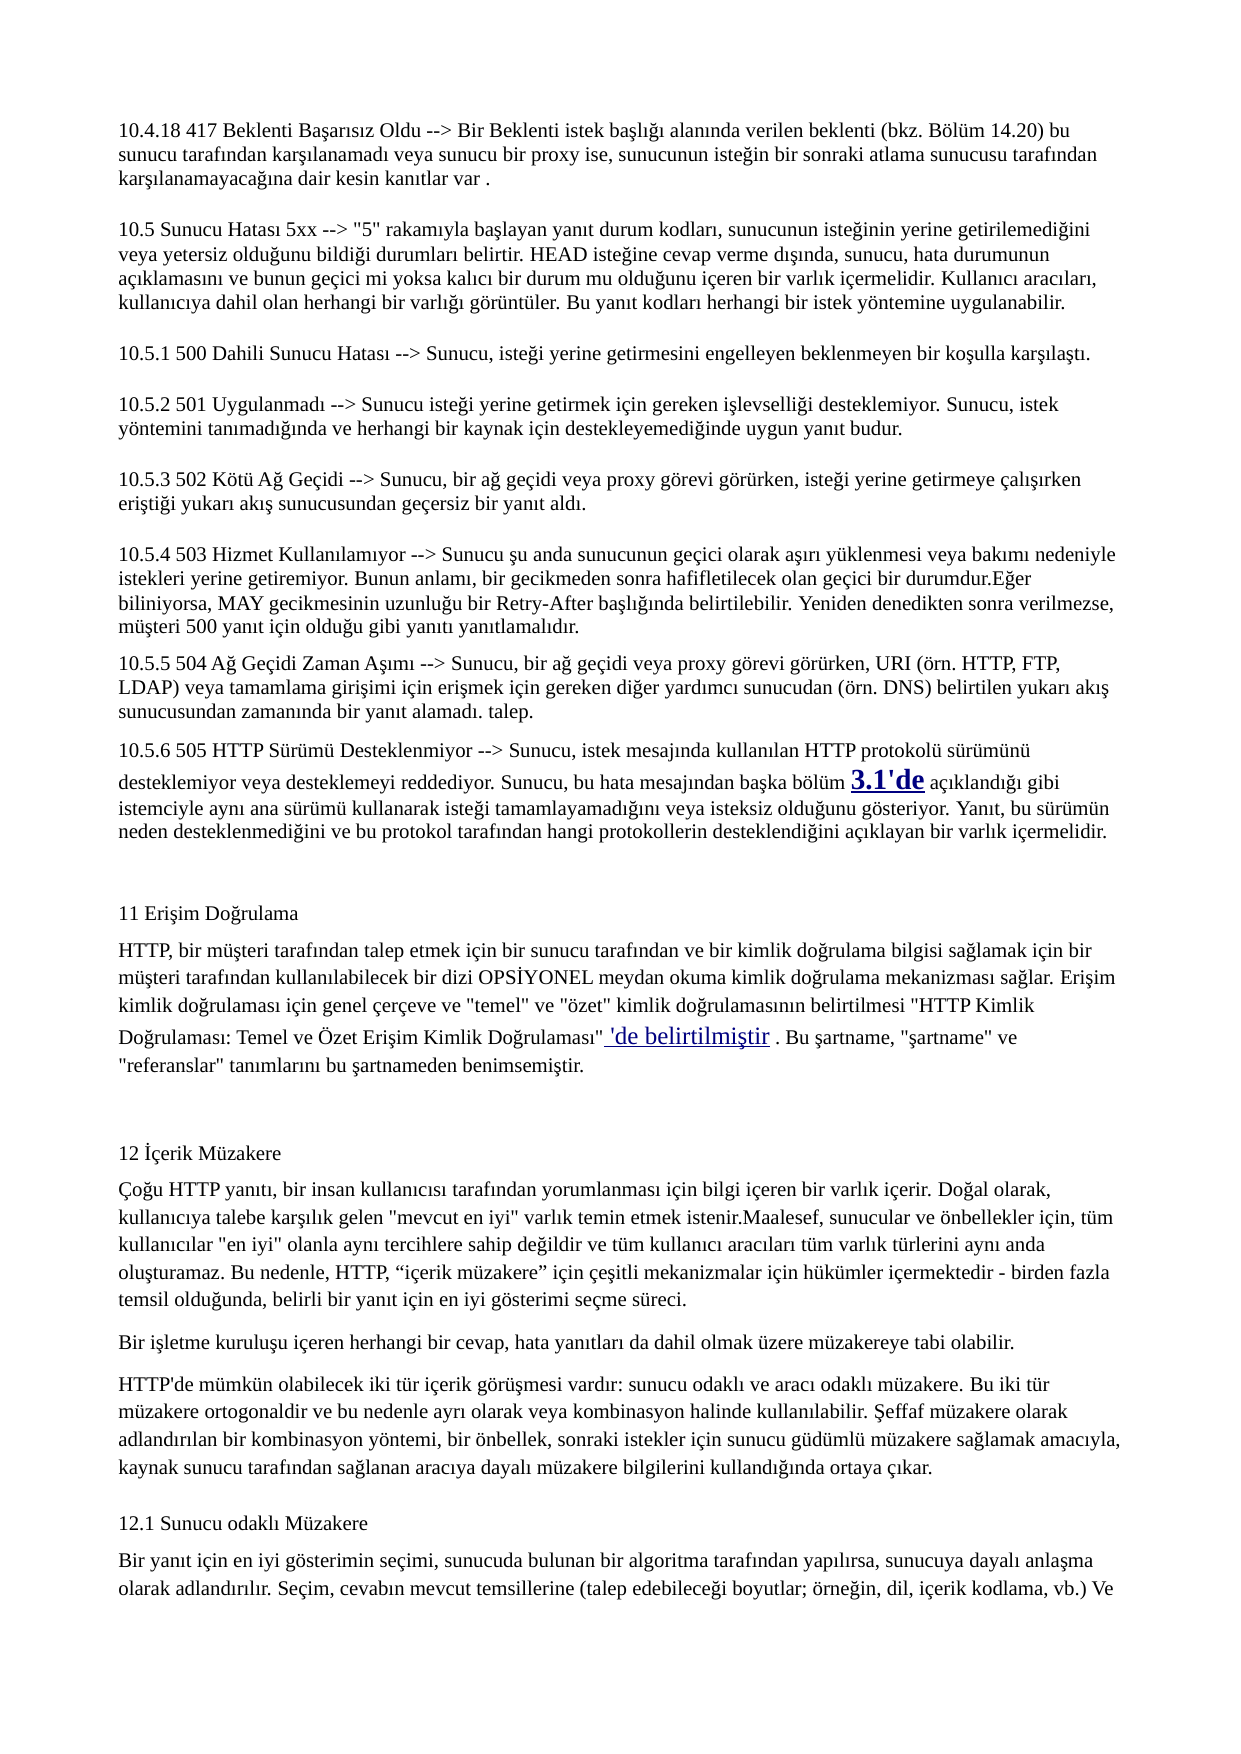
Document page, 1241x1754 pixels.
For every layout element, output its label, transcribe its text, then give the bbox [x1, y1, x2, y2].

text HTTP, bir müşteri tarafından talep etmek için bir sunucu tarafından ve bir kimlik doğrulama bilgisi sağlamak için bir müşteri tarafından kullanılabilecek bir dizi OPSİYONEL meydan okuma kimlik doğrulama mekanizması sağlar. Erişim kimlik doğrulaması için genel çerçeve ve "temel" ve "özet" kimlik doğrulamasının belirtilmesi "HTTP Kimlik Doğrulaması: Temel ve Özet Erişim Kimlik Doğrulaması" 'de belirtilmiştir . Bu şartname, "şartname" ve "referanslar" tanımlarını bu şartnameden benimsemiştir. [118, 937, 1122, 1077]
text Bir işletme kuruluşu içeren herhangi bir cevap, hata yanıtları da dahil olmak üzere müzakereye tabi olabilir. [118, 1329, 1122, 1354]
subtitle 10.5.4 503 Hizmet Kullanılamıyor --> Sunucu şu anda sunucunun geçici olarak aşırı yüklenmesi veya bakımı nedeniyle istekleri yerine getiremiyor. Bunun anlamı, bir gecikmeden sonra hafifletilecek olan geçici bir durumdur.Eğer biliniyorsa, MAY gecikmesinin uzunluğu bir Retry-After başlığında belirtilebilir. Yeniden denedikten sonra verilmezse, müşteri 500 yanıt için olduğu gibi yanıtı yanıtlamalıdır. [118, 542, 1122, 638]
subtitle 10.5.3 502 Kötü Ağ Geçidi --> Sunucu, bir ağ geçidi veya proxy görevi görürken, isteği yerine getirmeye çalışırken eriştiği yukarı akış sunucusundan geçersiz bir yanıt aldı. [118, 467, 1122, 515]
subtitle 10.5.2 501 Uygulanmadı --> Sunucu isteği yerine getirmek için gereken işlevselliği desteklemiyor. Sunucu, istek yöntemini tanımadığında ve herhangi bir kaynak için destekleyemediğinde uygun yanıt budur. [118, 392, 1122, 440]
subtitle 10.5 Sunucu Hatası 5xx --> "5" rakamıyla başlayan yanıt durum kodları, sunucunun isteğinin yerine getirilemediğini veya yetersiz olduğunu bildiği durumları belirtir. HEAD isteğine cevap verme dışında, sunucu, hata durumunun açıklamasını ve bunun geçici mi yoksa kalıcı bir durum mu olduğunu içeren bir varlık içermelidir. Kullanıcı aracıları, kullanıcıya dahil olan herhangi bir varlığı görüntüler. Bu yanıt kodları herhangi bir istek yöntemine uygulanabilir. [118, 217, 1122, 314]
subtitle 10.4.18 417 Beklenti Başarısız Oldu --> Bir Beklenti istek başlığı alanında verilen beklenti (bkz. Bölüm 14.20) bu sunucu tarafından karşılanamadı veya sunucu bir proxy ise, sunucunun isteğin bir sonraki atlama sunucusu tarafından karşılanamayacağına dair kesin kanıtlar var . [118, 118, 1122, 190]
subtitle 11 Erişim Doğrulama [118, 901, 1122, 925]
text HTTP'de mümkün olabilecek iki tür içerik görüşmesi vardır: sunucu odaklı ve aracı odaklı müzakere. Bu iki tür müzakere ortogonaldir ve bu nedenle ayrı olarak veya kombinasyon halinde kullanılabilir. Şeffaf müzakere olarak adlandırılan bir kombinasyon yöntemi, bir önbellek, sonraki istekler için sunucu güdümlü müzakere sağlamak amacıyla, kaynak sunucu tarafından sağlanan aracıya dayalı müzakere bilgilerini kullandığında ortaya çıkar. [118, 1372, 1122, 1479]
text Bir yanıt için en iyi gösterimin seçimi, sunucuda bulunan bir algoritma tarafından yapılırsa, sunucuya dayalı anlaşma olarak adlandırılır. Seçim, cevabın mevcut temsillerine (talep edebileceği boyutlar; örneğin, dil, içerik kodlama, vb.) Ve [118, 1548, 1122, 1599]
text Çoğu HTTP yanıtı, bir insan kullanıcısı tarafından yorumlanması için bilgi içeren bir varlık içerir. Doğal olarak, kullanıcıya talebe karşılık gelen "mevcut en iyi" varlık temin etmek istenir.Maalesef, sunucular ve önbellekler için, tüm kullanıcılar "en iyi" olanla aynı tercihlere sahip değildir ve tüm kullanıcı aracıları tüm varlık türlerini aynı anda oluşturamaz. Bu nedenle, HTTP, “içerik müzakere” için çeşitli mekanizmalar için hükümler içermektedir - birden fazla temsil olduğunda, belirli bir yanıt için en iyi gösterimi seçme süreci. [118, 1177, 1122, 1311]
subtitle 12 İçerik Müzakere [118, 1140, 1122, 1164]
text 10.5.5 504 Ağ Geçidi Zaman Aşımı --> Sunucu, bir ağ geçidi veya proxy görevi görürken, URI (örn. HTTP, FTP, LDAP) veya tamamlama girişimi için erişmek için gereken diğer yardımcı sunucudan (örn. DNS) belirtilen yukarı akış sunucusundan zamanında bir yanıt alamadı. talep. [118, 651, 1122, 723]
subtitle 10.5.6 505 HTTP Sürümü Desteklenmiyor --> Sunucu, istek mesajında ​​kullanılan HTTP protokolü sürümünü desteklemiyor veya desteklemeyi reddediyor. Sunucu, bu hata mesajından başka bölüm 3.1'de açıklandığı gibi istemciyle aynı ana sürümü kullanarak isteği tamamlayamadığını veya isteksiz olduğunu gösteriyor. Yanıt, bu sürümün neden desteklenmediğini ve bu protokol tarafından hangi protokollerin desteklendiğini açıklayan bir varlık içermelidir. [118, 738, 1122, 843]
subtitle 12.1 Sunucu odaklı Müzakere [118, 1511, 1122, 1535]
subtitle 10.5.1 500 Dahili Sunucu Hatası --> Sunucu, isteği yerine getirmesini engelleyen beklenmeyen bir koşulla karşılaştı. [118, 341, 1122, 365]
